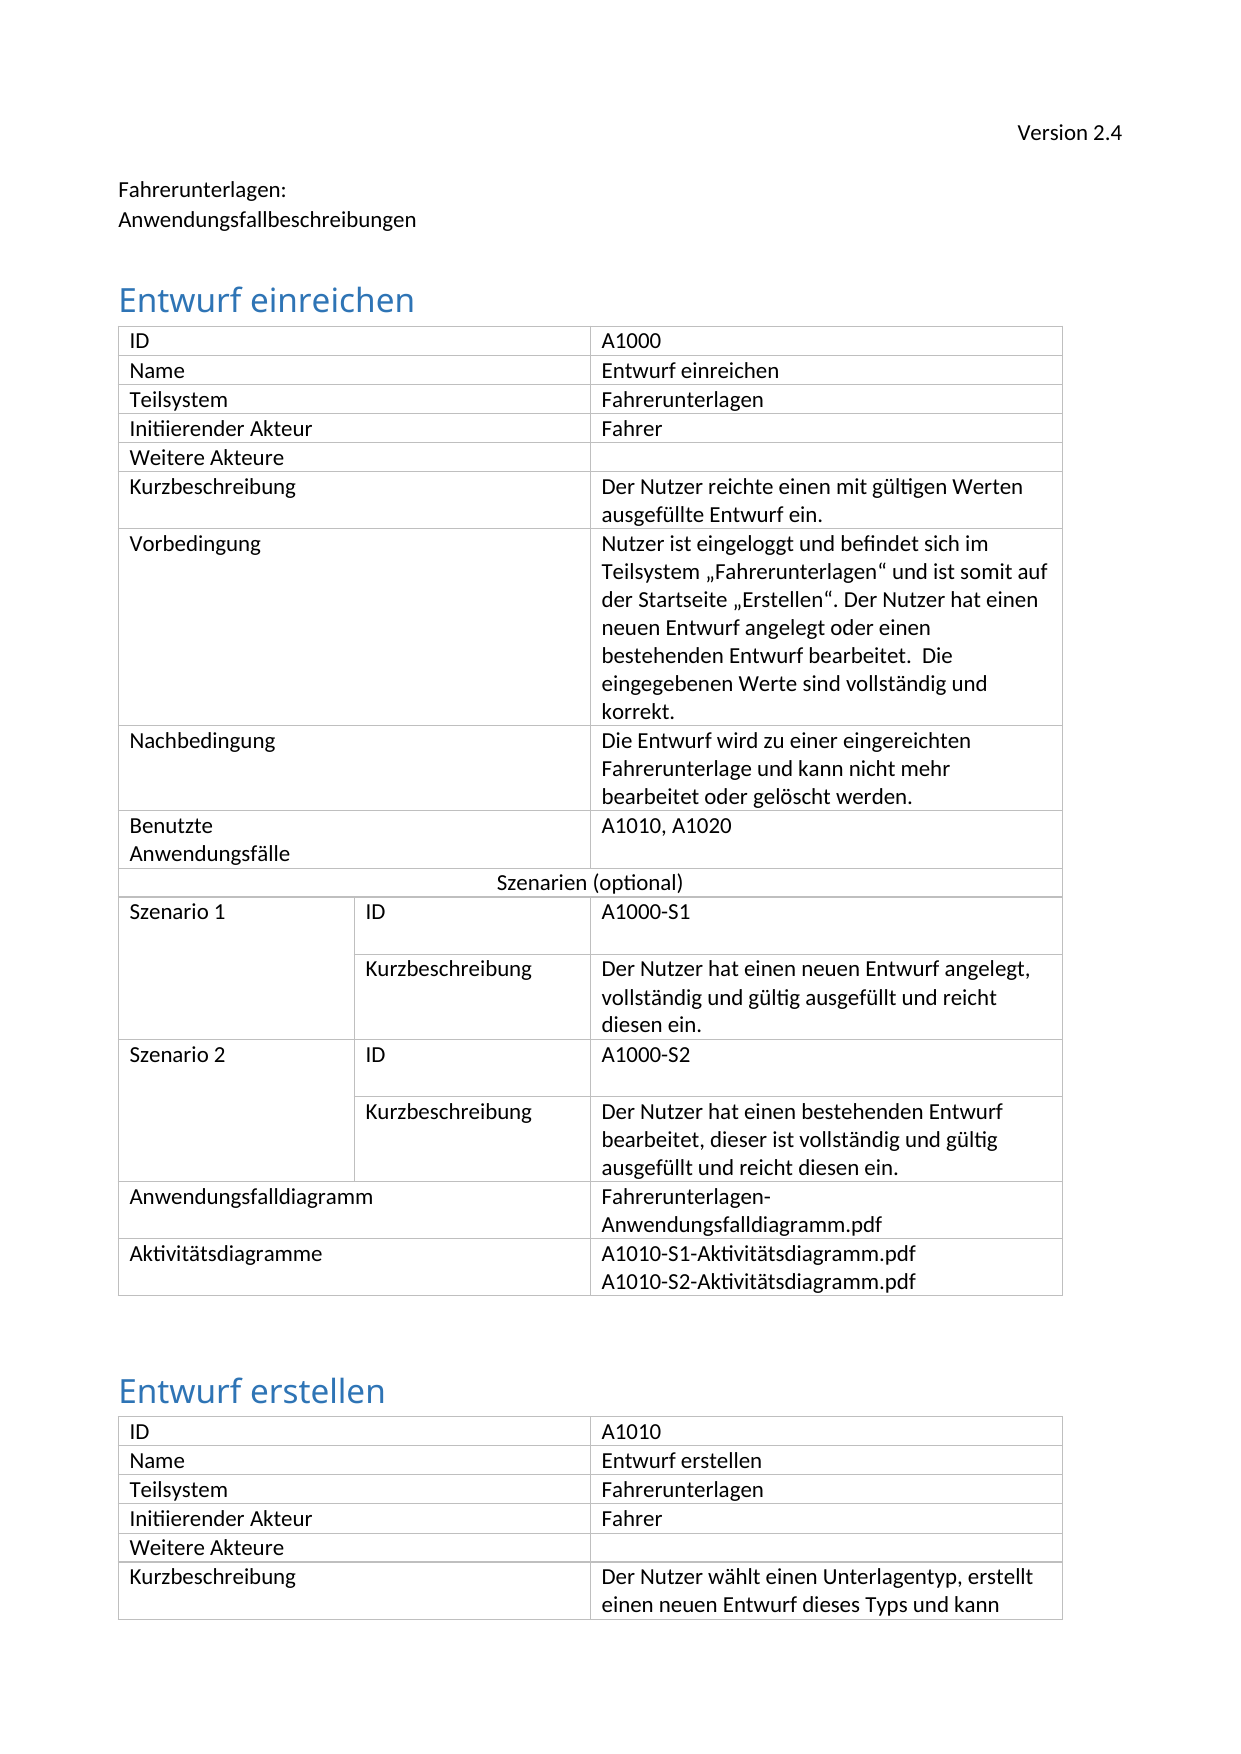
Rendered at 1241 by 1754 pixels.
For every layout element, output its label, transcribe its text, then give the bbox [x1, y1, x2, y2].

table_cell Name [119, 1446, 590, 1474]
subtitle Entwurf einreichen [118, 277, 1122, 322]
table_cell Nachbedingung [119, 726, 590, 810]
table_cell ID [355, 898, 590, 953]
table_cell Anwendungsfalldiagramm [119, 1182, 590, 1238]
table_cell A1000-S2 [591, 1040, 1062, 1096]
table_cell Benutzte Anwendungsfälle [119, 811, 590, 867]
table_cell Fahrerunterlagen [591, 1475, 1062, 1503]
table_cell Der Nutzer reichte einen mit gültigen Werten ausgefüllte Entwurf ein. [591, 472, 1062, 528]
table_cell Kurzbeschreibung [119, 472, 590, 528]
table_cell Szenario 2 [119, 1040, 354, 1181]
table_cell Weitere Akteure [119, 443, 590, 471]
table_cell Szenario 1 [119, 898, 354, 1039]
table_cell Kurzbeschreibung [355, 1097, 590, 1181]
table_cell ID [355, 1040, 590, 1096]
table_cell Aktivitätsdiagramme [119, 1239, 590, 1295]
table_header A1010 [591, 1417, 1062, 1445]
table_cell Fahrer [591, 414, 1062, 442]
table_cell Der Nutzer wählt einen Unterlagentyp, erstellt einen neuen Entwurf dieses Typs und kann [591, 1563, 1062, 1618]
table_cell Kurzbeschreibung [355, 955, 590, 1039]
table_cell Weitere Akteure [119, 1534, 590, 1561]
table_cell Entwurf einreichen [591, 356, 1062, 384]
table_cell Name [119, 356, 590, 384]
table_cell A1010-S1-Aktivitätsdiagramm.pdf A1010-S2-Aktivitätsdiagramm.pdf [591, 1239, 1062, 1295]
table_cell Teilsystem [119, 385, 590, 413]
table_cell Szenarien (optional) [119, 869, 1062, 896]
table_cell Die Entwurf wird zu einer eingereichten Fahrerunterlage und kann nicht mehr bearbeitet oder gelöscht werden. [591, 726, 1062, 810]
text Fahrerunterlagen: Anwendungsfallbeschreibungen [118, 176, 1122, 233]
table_cell Der Nutzer hat einen bestehenden Entwurf bearbeitet, dieser ist vollständig und gültig ausgefüllt und reicht diesen ein. [591, 1097, 1062, 1181]
table_cell Nutzer ist eingeloggt und befindet sich im Teilsystem „Fahrerunterlagen“ und ist somit auf der Startseite „Erstellen“. Der Nutzer hat einen neuen Entwurf angelegt oder einen bestehenden Entwurf bearbeitet. Die eingegebenen Werte sind vollständig und korrekt. [591, 529, 1062, 725]
table_cell [591, 1534, 1062, 1561]
table_cell Teilsystem [119, 1475, 590, 1503]
table_cell Fahrerunterlagen-Anwendungsfalldiagramm.pdf [591, 1182, 1062, 1238]
table_cell A1000-S1 [591, 898, 1062, 953]
table_cell Fahrerunterlagen [591, 385, 1062, 413]
table_cell Initiierender Akteur [119, 1504, 590, 1532]
table_cell A1010, A1020 [591, 811, 1062, 867]
table_cell Entwurf erstellen [591, 1446, 1062, 1474]
table_cell Kurzbeschreibung [119, 1563, 590, 1618]
table_cell [591, 443, 1062, 471]
table_cell Initiierender Akteur [119, 414, 590, 442]
table_cell Vorbedingung [119, 529, 590, 725]
subtitle Entwurf erstellen [118, 1368, 1122, 1413]
table_header ID [119, 1417, 590, 1445]
table_header ID [119, 327, 590, 355]
table_cell Der Nutzer hat einen neuen Entwurf angelegt, vollständig und gültig ausgefüllt und reicht diesen ein. [591, 955, 1062, 1039]
table_header A1000 [591, 327, 1062, 355]
table_cell Fahrer [591, 1504, 1062, 1532]
